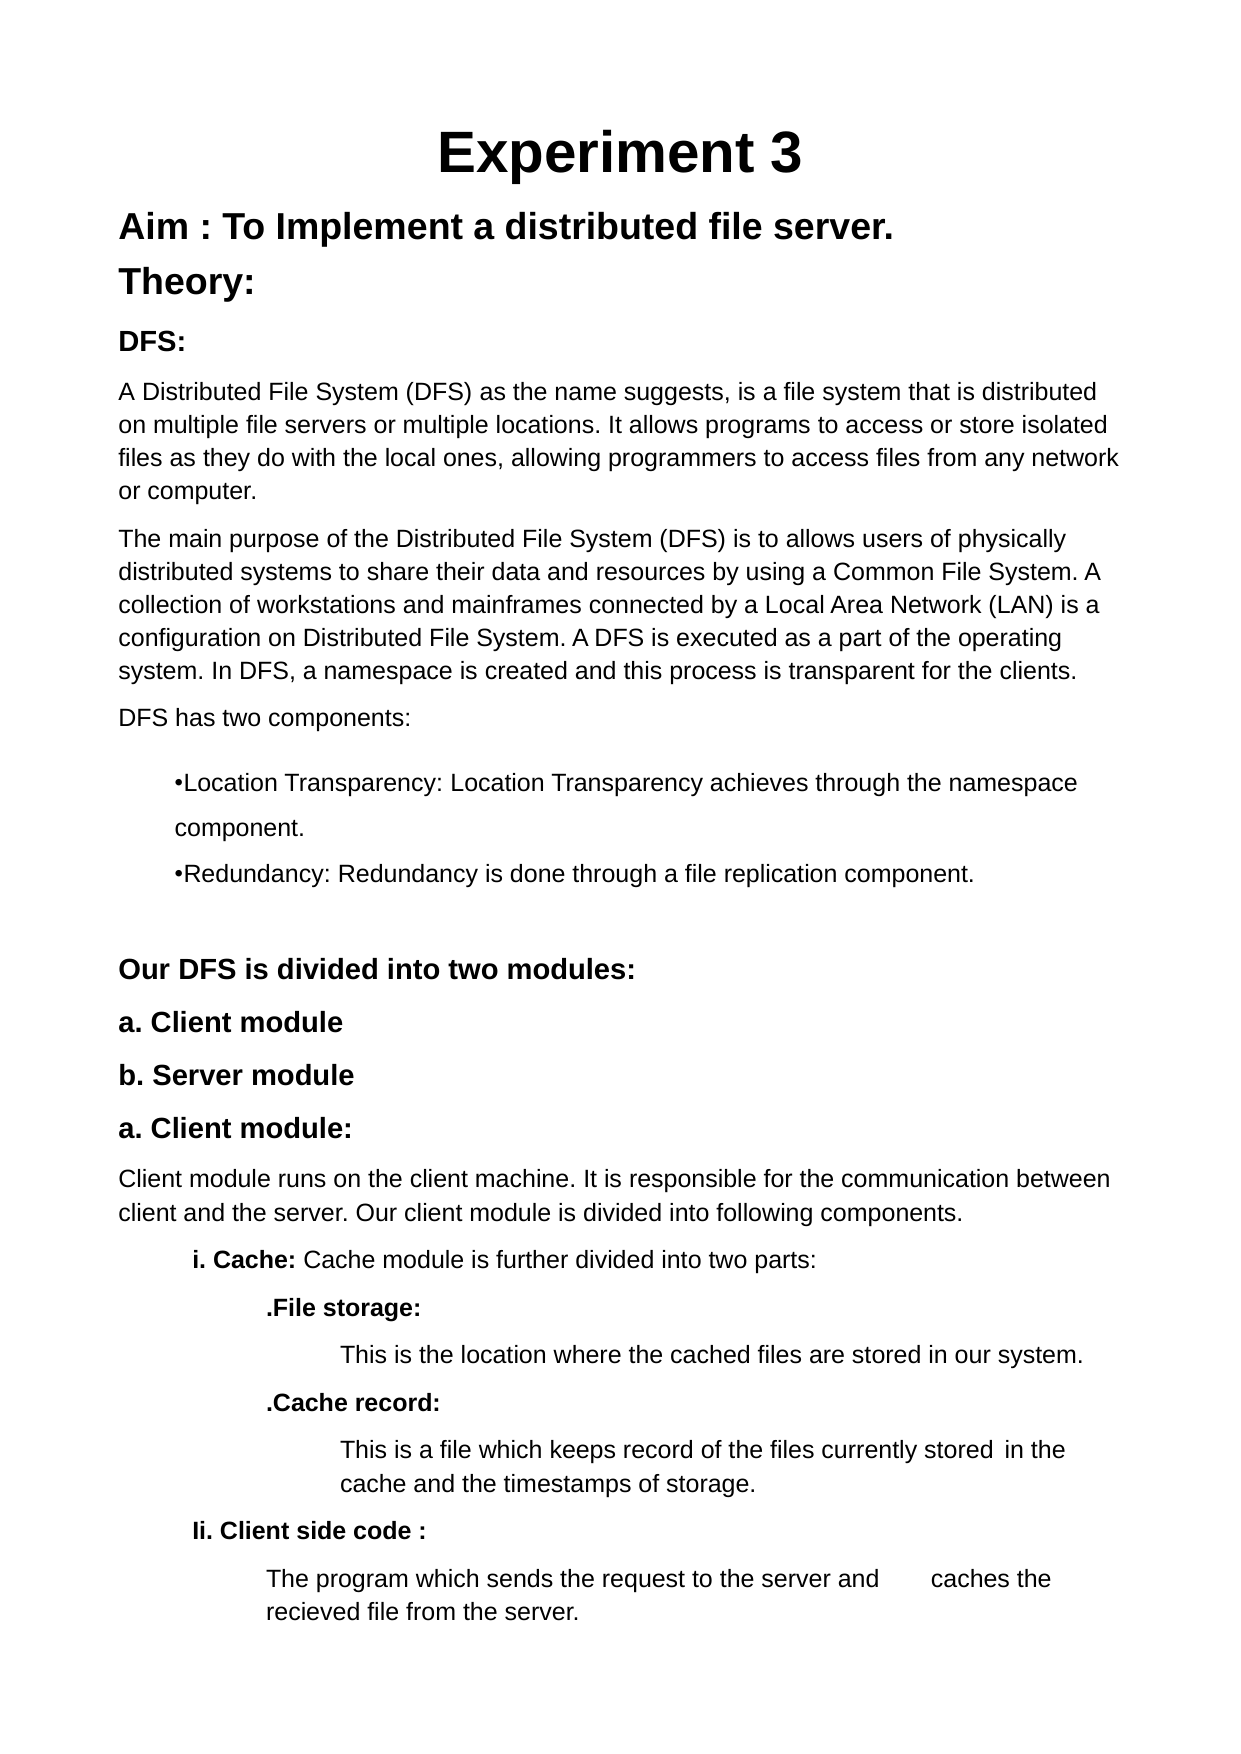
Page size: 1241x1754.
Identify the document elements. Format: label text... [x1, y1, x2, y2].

text a. Client module [118, 1005, 1122, 1039]
text .File storage: [118, 1293, 1122, 1321]
text Client module runs on the client machine. It is responsible for the communication between client and the server. Our client module is divided into following components. [118, 1164, 1122, 1226]
list Redundancy: Redundancy is done through a file replication component. [174, 859, 1122, 888]
text b. Server module [118, 1058, 1122, 1092]
text .Cache record: [118, 1388, 1122, 1417]
text A Distributed File System (DFS) as the name suggests, is a file system that is distributed on multiple file servers or multiple locations. It allows programs to access or store isolated files as they do with the local ones, allowing programmers to access files from any network or computer. [118, 377, 1122, 505]
text The main purpose of the Distributed File System (DFS) is to allows users of physically distributed systems to share their data and resources by using a Common File System. A collection of workstations and mainframes connected by a Local Area Network (LAN) is a configuration on Distributed File System. A DFS is executed as a part of the operating system. In DFS, a namespace is created and this process is transparent for the clients. [118, 523, 1122, 684]
text Ii. Client side code : [118, 1516, 1122, 1545]
text This is a file which keeps record of the files currently stored in the cache and the timestamps of storage. [118, 1436, 1122, 1497]
text i. Cache: Cache module is further divided into two parts: [118, 1245, 1122, 1274]
text Theory: [118, 259, 1122, 303]
title Experiment 3 [118, 118, 1122, 185]
text The program which sends the request to the server and caches the recieved file from the server. [118, 1564, 1122, 1626]
text Our DFS is divided into two modules: [118, 952, 1122, 986]
subtitle Aim : To Implement a distributed file server. [118, 204, 1122, 247]
text This is the location where the cached files are stored in our system. [118, 1340, 1122, 1369]
list Location Transparency: Location Transparency achieves through the namespace component. [174, 768, 1122, 842]
text a. Client module: [118, 1111, 1122, 1145]
text DFS has two components: [118, 703, 1122, 732]
text DFS: [118, 324, 1122, 357]
